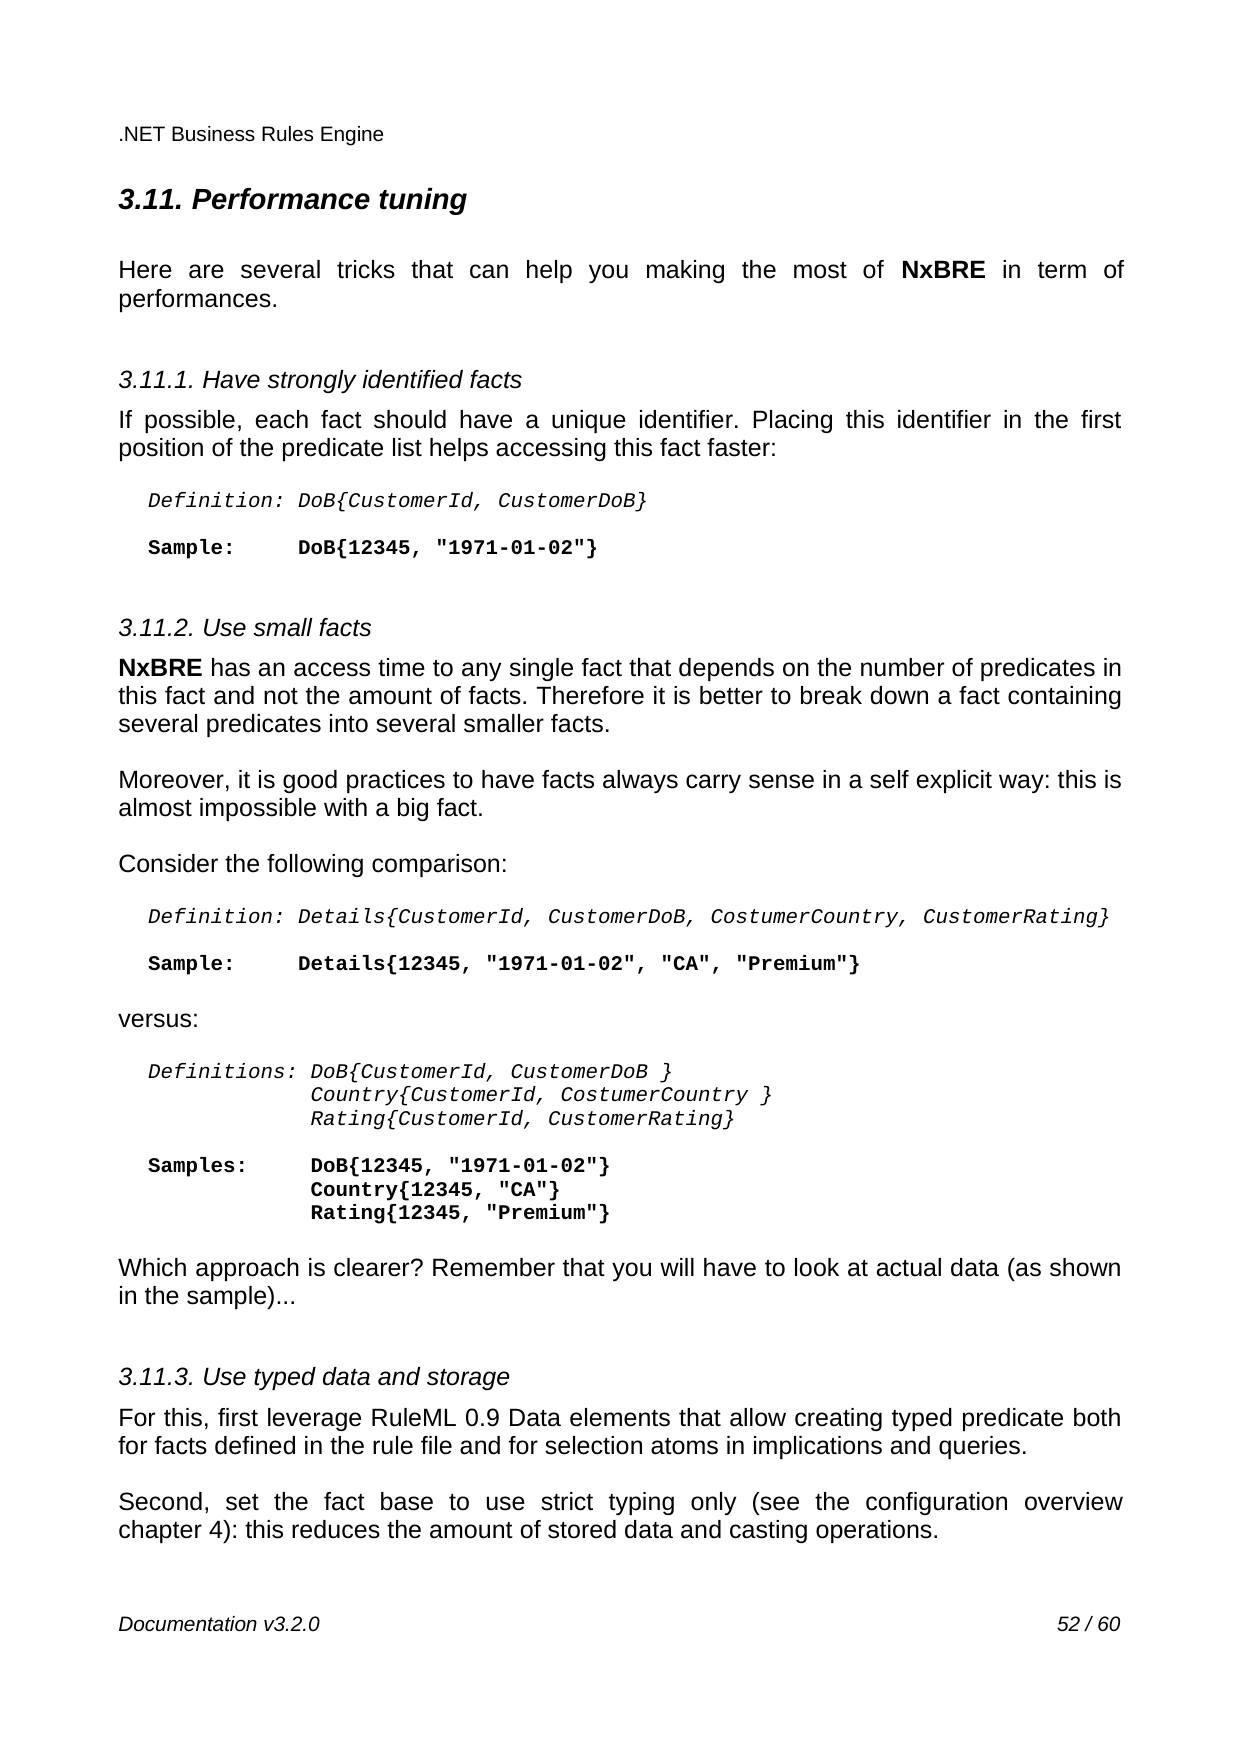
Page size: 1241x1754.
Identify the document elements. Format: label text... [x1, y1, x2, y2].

text Rating{12345, "Premium"} [148, 1202, 1124, 1226]
text versus: [118, 1005, 1124, 1033]
text Country{CustomerId, CostumerCountry } [148, 1084, 1124, 1108]
text For this, first leverage RuleML 0.9 Data elements that allow creating typed predicate both for facts defined in the rule file and for selection atoms in implications and queries. [118, 1403, 1124, 1459]
text If possible, each fact should have a unique identifier. Placing this identifier in the first position of the predicate list helps accessing this fact faster: [118, 406, 1124, 462]
text Samples: DoB{12345, "1971-01-02"} [148, 1155, 1124, 1179]
text Consider the following comparison: [118, 850, 1124, 878]
subtitle Use typed data and storage [118, 1363, 1124, 1391]
text Second, set the fact base to use strict typing only (see the configuration overview chapter 4): this reduces the amount of stored data and casting operations. [118, 1487, 1124, 1543]
text NxBRE has an access time to any single fact that depends on the number of predicates in this fact and not the amount of facts. Therefore it is better to break down a fact containing several predicates into several smaller facts. [118, 654, 1124, 738]
text Definition: Details{CustomerId, CustomerDoB, CostumerCountry, CustomerRating} [148, 906, 1124, 930]
text Which approach is clearer? Remember that you will have to look at actual data (as shown in the sample)... [118, 1254, 1124, 1310]
text Country{12345, "CA"} [148, 1179, 1124, 1202]
text Definition: DoB{CustomerId, CustomerDoB} [148, 490, 1124, 513]
text Sample: Details{12345, "1971-01-02", "CA", "Premium"} [148, 953, 1124, 977]
text Definitions: DoB{CustomerId, CustomerDoB } [148, 1061, 1124, 1084]
subtitle Use small facts [118, 613, 1124, 642]
subtitle Have strongly identified facts [118, 365, 1124, 393]
text Here are several tricks that can help you making the most of NxBRE in term of performances. [118, 256, 1124, 312]
text Sample: DoB{12345, "1971-01-02"} [148, 537, 1124, 561]
text Rating{CustomerId, CustomerRating} [148, 1108, 1124, 1132]
subtitle Performance tuning [118, 183, 1124, 216]
text Moreover, it is good practices to have facts always carry sense in a self explicit way: this is almost impossible with a big fact. [118, 766, 1124, 822]
